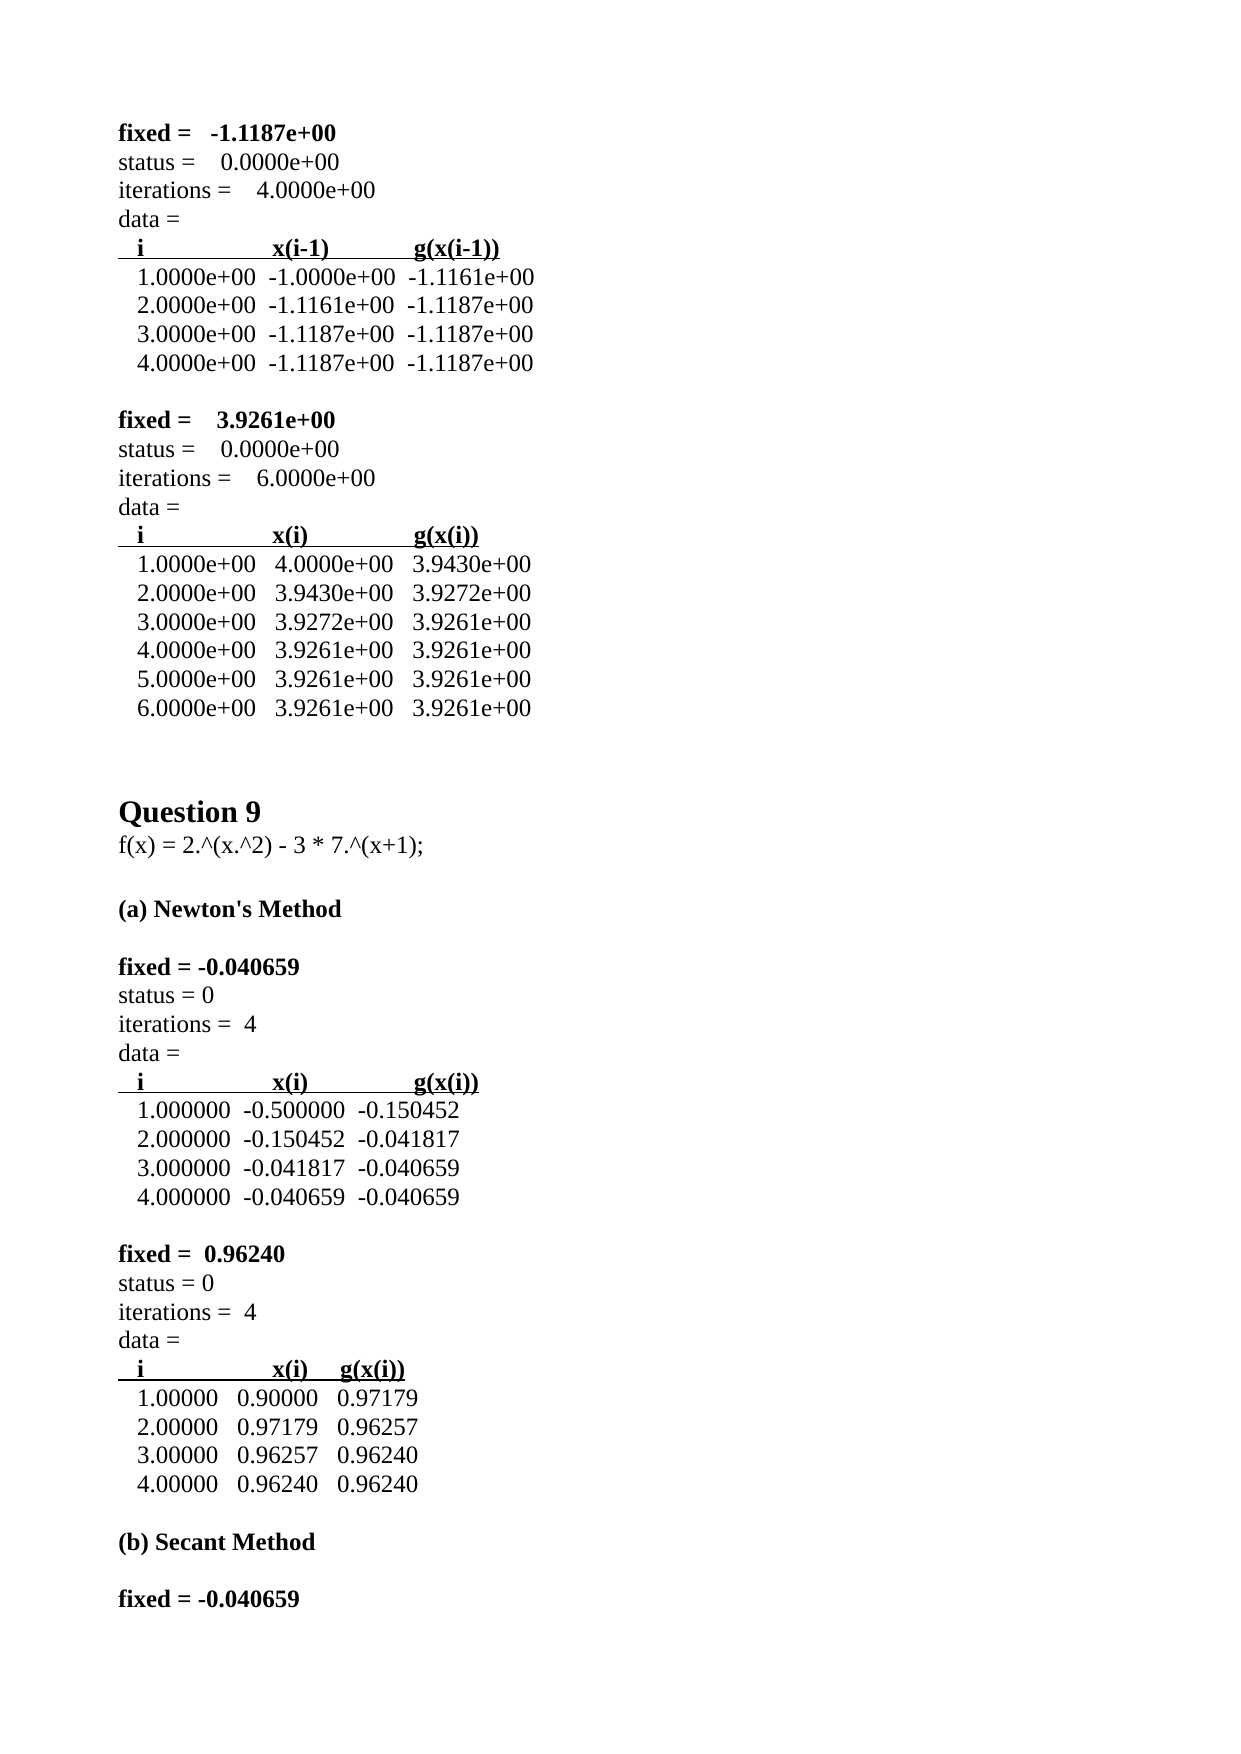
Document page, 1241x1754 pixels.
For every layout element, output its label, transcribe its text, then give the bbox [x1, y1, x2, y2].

text fixed = 3.9261e+00 [118, 406, 1122, 434]
text (a) Newton's Method [118, 894, 1122, 923]
text 2.000000 -0.150452 -0.041817 [118, 1124, 1122, 1153]
text status = 0.0000e+00 [118, 434, 1122, 463]
text 1.000000 -0.500000 -0.150452 [118, 1096, 1122, 1124]
text 1.0000e+00 4.0000e+00 3.9430e+00 [118, 549, 1122, 578]
text fixed = -1.1187e+00 [118, 118, 1122, 147]
text 4.0000e+00 -1.1187e+00 -1.1187e+00 [118, 348, 1122, 377]
text 2.00000 0.97179 0.96257 [118, 1412, 1122, 1441]
text (b) Secant Method [118, 1527, 1122, 1556]
text i x(i) g(x(i)) [118, 1354, 1122, 1383]
text fixed = 0.96240 [118, 1239, 1122, 1268]
text fixed = -0.040659 [118, 1584, 1122, 1613]
text 2.0000e+00 3.9430e+00 3.9272e+00 [118, 578, 1122, 607]
text data = [118, 1326, 1122, 1354]
text 3.0000e+00 -1.1187e+00 -1.1187e+00 [118, 319, 1122, 348]
text status = 0 [118, 1268, 1122, 1297]
text 4.00000 0.96240 0.96240 [118, 1469, 1122, 1498]
text 4.0000e+00 3.9261e+00 3.9261e+00 [118, 636, 1122, 664]
text 3.0000e+00 3.9272e+00 3.9261e+00 [118, 607, 1122, 636]
text iterations = 4 [118, 1297, 1122, 1326]
text i x(i) g(x(i)) [118, 1067, 1122, 1096]
text iterations = 6.0000e+00 [118, 463, 1122, 492]
text data = [118, 1038, 1122, 1067]
text status = 0.0000e+00 [118, 147, 1122, 176]
text i x(i) g(x(i)) [118, 521, 1122, 549]
text 1.0000e+00 -1.0000e+00 -1.1161e+00 [118, 262, 1122, 291]
text 3.00000 0.96257 0.96240 [118, 1441, 1122, 1469]
text data = [118, 204, 1122, 233]
text 6.0000e+00 3.9261e+00 3.9261e+00 [118, 693, 1122, 722]
text 1.00000 0.90000 0.97179 [118, 1383, 1122, 1412]
text status = 0 [118, 981, 1122, 1009]
text 2.0000e+00 -1.1161e+00 -1.1187e+00 [118, 291, 1122, 319]
text 3.000000 -0.041817 -0.040659 [118, 1153, 1122, 1182]
text 4.000000 -0.040659 -0.040659 [118, 1182, 1122, 1211]
text fixed = -0.040659 [118, 952, 1122, 981]
text iterations = 4 [118, 1009, 1122, 1038]
text Question 9 [118, 794, 1122, 830]
text f(x) = 2.^(x.^2) - 3 * 7.^(x+1); [118, 830, 1122, 858]
text 5.0000e+00 3.9261e+00 3.9261e+00 [118, 664, 1122, 693]
text iterations = 4.0000e+00 [118, 176, 1122, 204]
text i x(i-1) g(x(i-1)) [118, 233, 1122, 262]
text data = [118, 492, 1122, 521]
